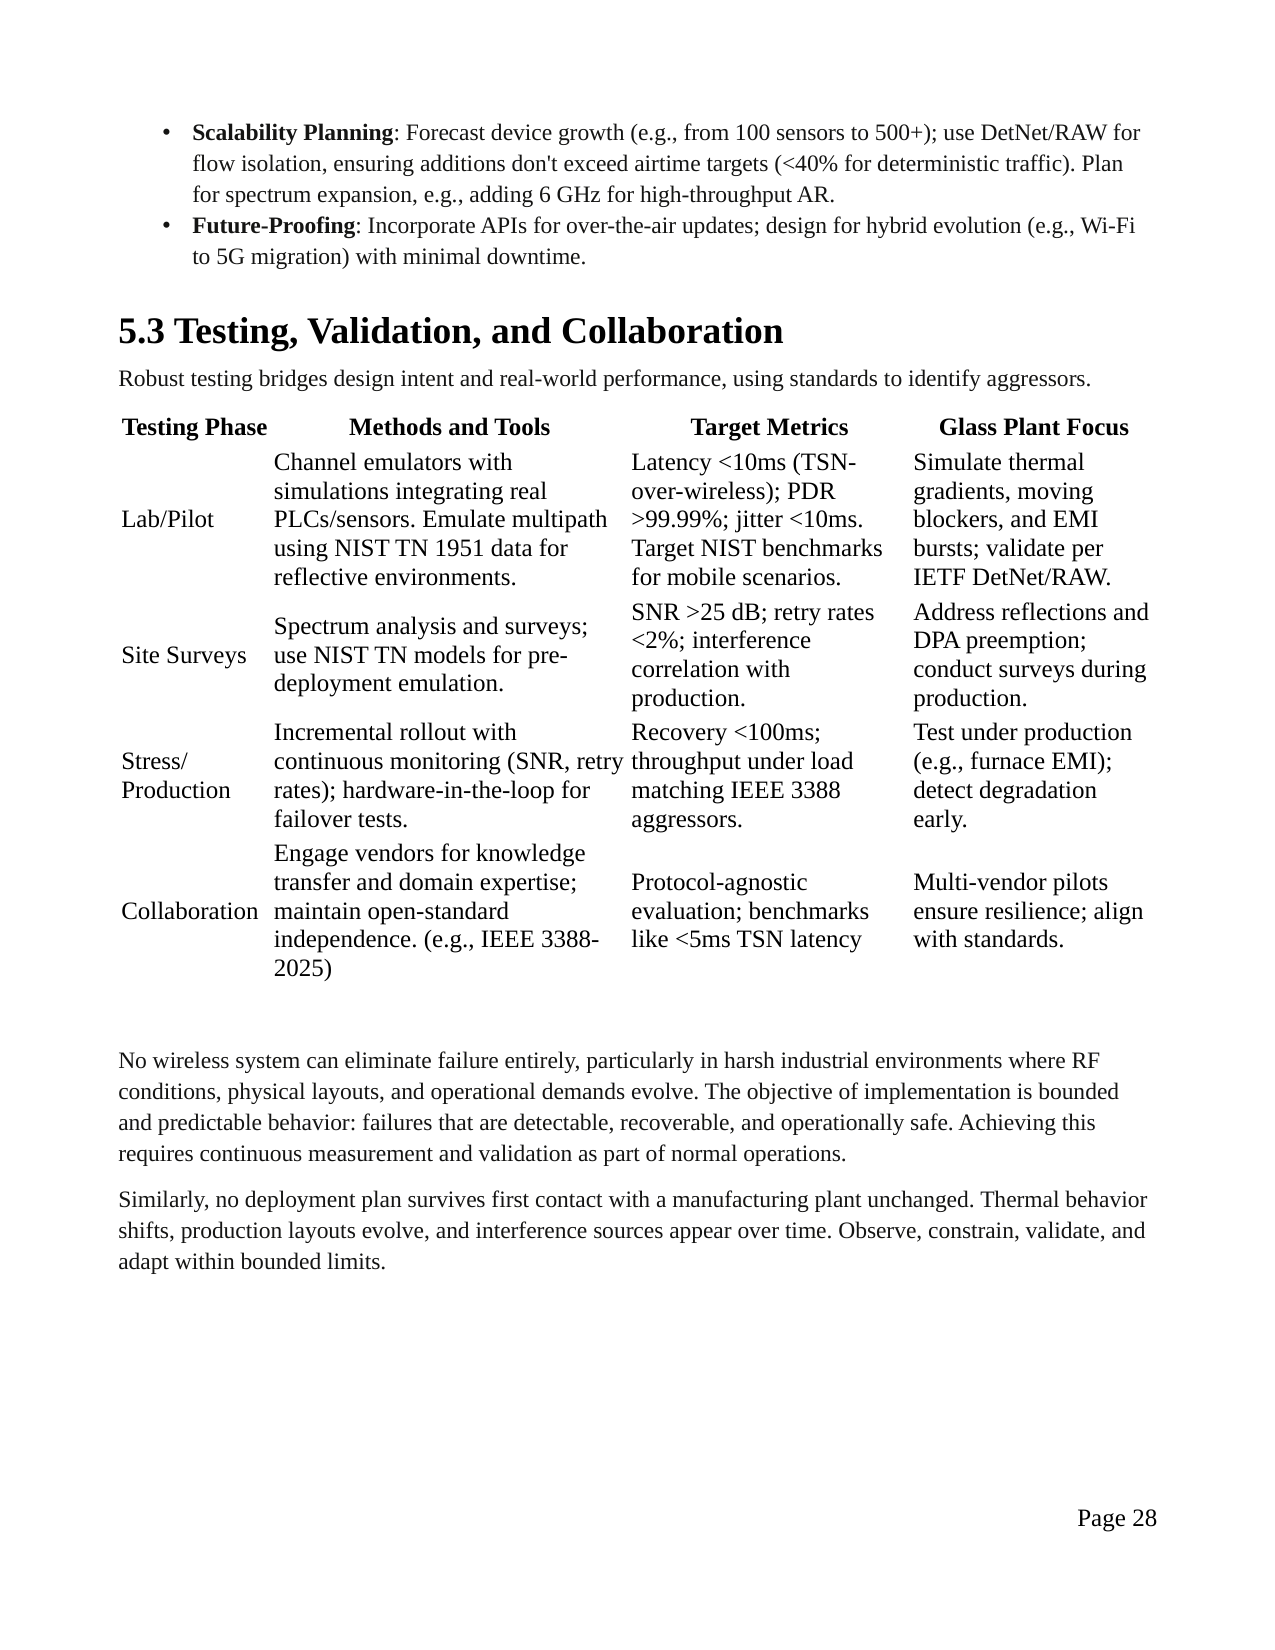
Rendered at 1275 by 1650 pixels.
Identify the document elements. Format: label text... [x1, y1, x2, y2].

table_cell Test under production (e.g., furnace EMI); detect degradation early. [910, 715, 1157, 835]
text Robust testing bridges design intent and real-world performance, using standards to identify aggressors. [118, 364, 1157, 391]
text No wireless system can eliminate failure entirely, particularly in harsh industrial environments where RF conditions, physical layouts, and operational demands evolve. The objective of implementation is bounded and predictable behavior: failures that are detectable, recoverable, and operationally safe. Achieving this requires continuous measurement and validation as part of normal operations. [118, 1047, 1157, 1167]
table_cell Simulate thermal gradients, moving blockers, and EMI bursts; validate per IETF DetNet/RAW. [910, 444, 1157, 594]
table_cell Stress/Production [118, 715, 271, 835]
list Scalability Planning: Forecast device growth (e.g., from 100 sensors to 500+); use DetNet/RAW for flow isolation, ensuring additions don't exceed airtime targets (<40% for deterministic traffic). Plan for spectrum expansion, e.g., adding 6 GHz for high-throughput AR. [162, 118, 1157, 207]
text Similarly, no deployment plan survives first contact with a manufacturing plant unchanged. Thermal behavior shifts, production layouts evolve, and interference sources appear over time. Observe, constrain, validate, and adapt within bounded limits. [118, 1185, 1157, 1274]
table_cell Lab/Pilot [118, 444, 271, 594]
table_header Target Metrics [628, 410, 910, 444]
table_cell Latency <10ms (TSN-over-wireless); PDR >99.99%; jitter <10ms. Target NIST benchmarks for mobile scenarios. [628, 444, 910, 594]
table_cell Multi-vendor pilots ensure resilience; align with standards. [910, 835, 1157, 985]
table_header Methods and Tools [271, 410, 628, 444]
table_header Testing Phase [118, 410, 271, 444]
table_cell Protocol-agnostic evaluation; benchmarks like <5ms TSN latency [628, 835, 910, 985]
table_cell Channel emulators with simulations integrating real PLCs/sensors. Emulate multipath using NIST TN 1951 data for reflective environments. [271, 444, 628, 594]
list Future-Proofing: Incorporate APIs for over-the-air updates; design for hybrid evolution (e.g., Wi-Fi to 5G migration) with minimal downtime. [162, 211, 1157, 269]
subtitle 5.3 Testing, Validation, and Collaboration [118, 308, 1157, 352]
table_header Glass Plant Focus [910, 410, 1157, 444]
table_cell Engage vendors for knowledge transfer and domain expertise; maintain open-standard independence. (e.g., IEEE 3388-2025) [271, 835, 628, 985]
table_cell Spectrum analysis and surveys; use NIST TN models for pre-deployment emulation. [271, 594, 628, 714]
table_cell Incremental rollout with continuous monitoring (SNR, retry rates); hardware-in-the-loop for failover tests. [271, 715, 628, 835]
table_cell Collaboration [118, 835, 271, 985]
table_cell Address reflections and DPA preemption; conduct surveys during production. [910, 594, 1157, 714]
table_cell Recovery <100ms; throughput under load matching IEEE 3388 aggressors. [628, 715, 910, 835]
table_cell Site Surveys [118, 594, 271, 714]
table_cell SNR >25 dB; retry rates <2%; interference correlation with production. [628, 594, 910, 714]
